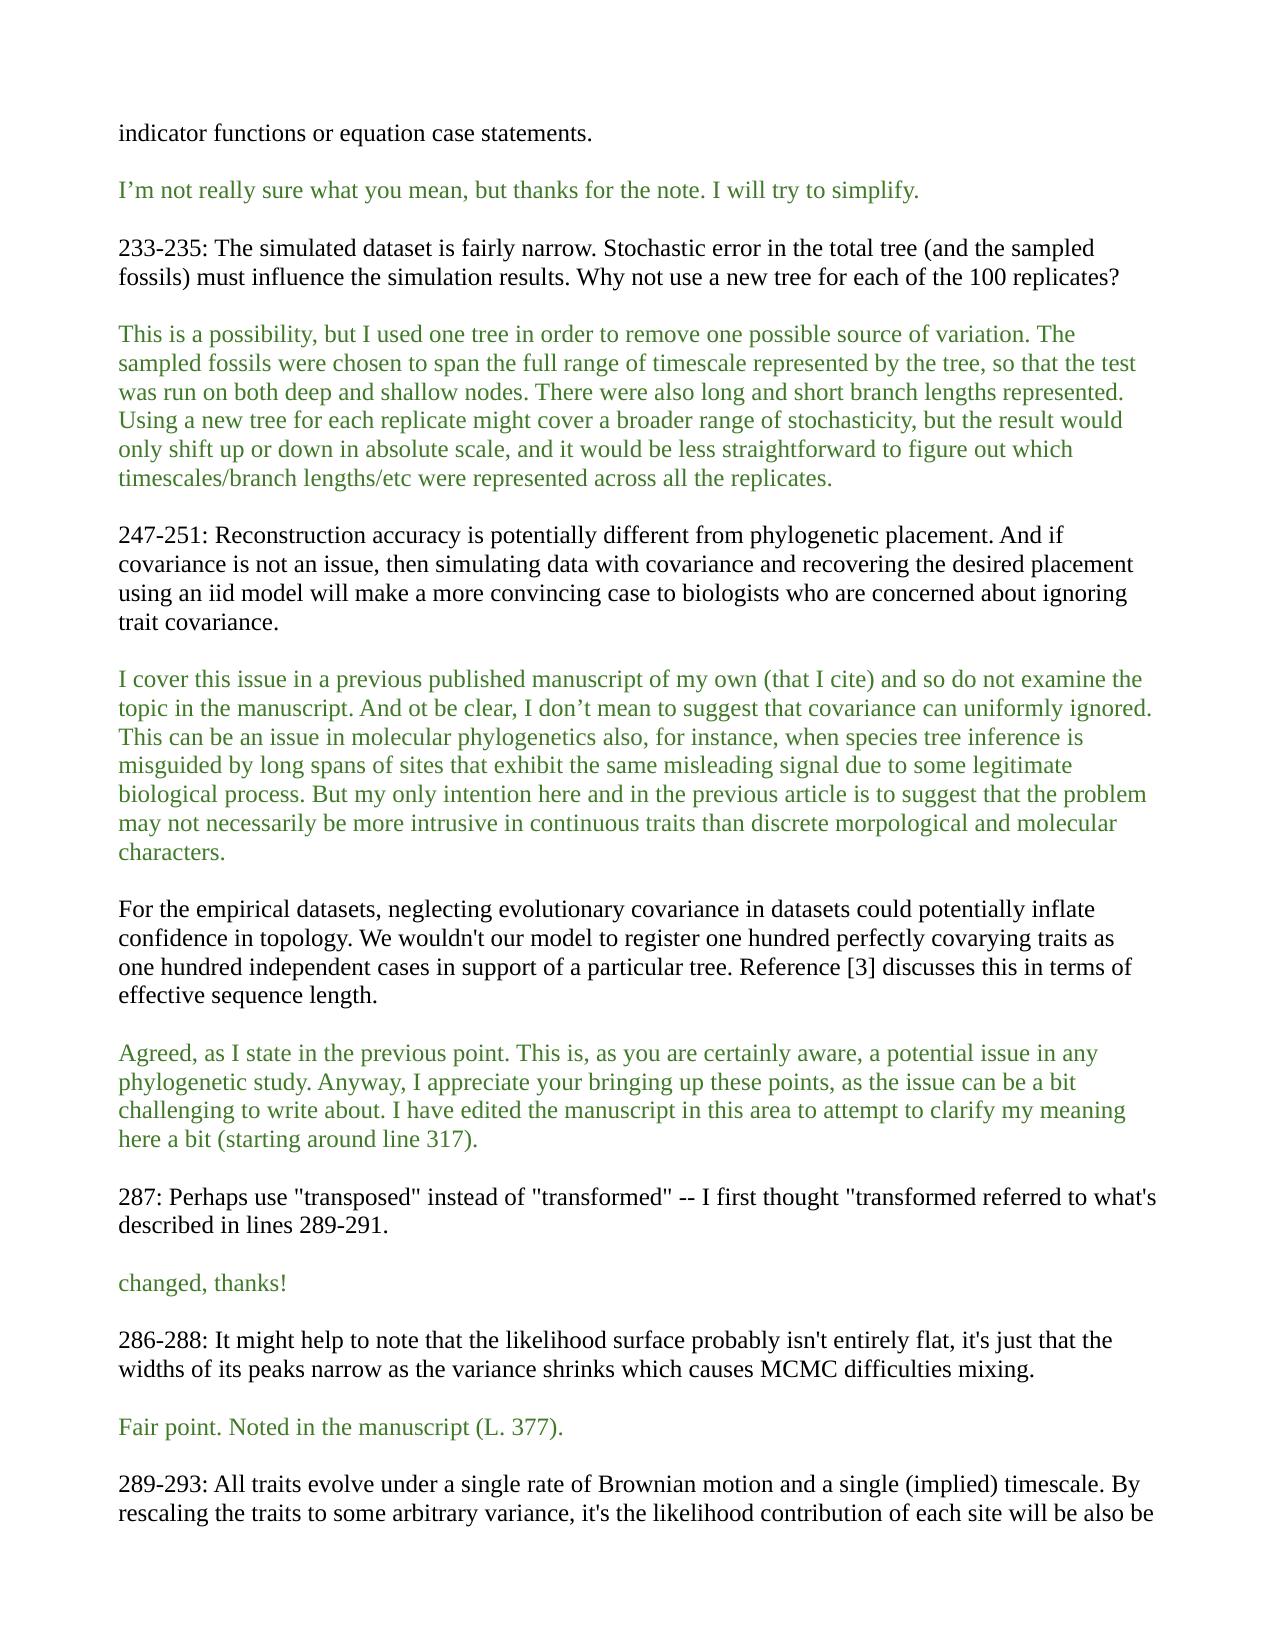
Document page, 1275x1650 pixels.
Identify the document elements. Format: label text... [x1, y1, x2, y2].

text This is a possibility, but I used one tree in order to remove one possible source of variation. The sampled fossils were chosen to span the full range of timescale represented by the tree, so that the test was run on both deep and shallow nodes. There were also long and short branch lengths represented. Using a new tree for each replicate might cover a broader range of stochasticity, but the result would only shift up or down in absolute scale, and it would be less straightforward to figure out which timescales/branch lengths/etc were represented across all the replicates. [118, 319, 1157, 492]
text 247-251: Reconstruction accuracy is potentially different from phylogenetic placement. And if covariance is not an issue, then simulating data with covariance and recovering the desired placement using an iid model will make a more convincing case to biologists who are concerned about ignoring trait covariance. [118, 492, 1157, 664]
text Fair point. Noted in the manuscript (L. 377). [118, 1412, 1157, 1441]
text 233-235: The simulated dataset is fairly narrow. Stochastic error in the total tree (and the sampled fossils) must influence the simulation results. Why not use a new tree for each of the 100 replicates? [118, 204, 1157, 319]
text 289-293: All traits evolve under a single rate of Brownian motion and a single (implied) timescale. By rescaling the traits to some arbitrary variance, it's the likelihood contribution of each site will be also be [118, 1441, 1157, 1527]
text I’m not really sure what you mean, but thanks for the note. I will try to simplify. [118, 176, 1157, 204]
text 287: Perhaps use "transposed" instead of "transformed" -- I first thought "transformed referred to what's described in lines 289-291. [118, 1153, 1157, 1239]
text I cover this issue in a previous published manuscript of my own (that I cite) and so do not examine the topic in the manuscript. And ot be clear, I don’t mean to suggest that covariance can uniformly ignored. This can be an issue in molecular phylogenetics also, for instance, when species tree inference is misguided by long spans of sites that exhibit the same misleading signal due to some legitimate biological process. But my only intention here and in the previous article is to suggest that the problem may not necessarily be more intrusive in continuous traits than discrete morpological and molecular characters. [118, 664, 1157, 866]
text For the empirical datasets, neglecting evolutionary covariance in datasets could potentially inflate confidence in topology. We wouldn't our model to register one hundred perfectly covarying traits as one hundred independent cases in support of a particular tree. Reference [3] discusses this in terms of effective sequence length. [118, 866, 1157, 1038]
text indicator functions or equation case statements. [118, 118, 1157, 176]
text changed, thanks! 286-288: It might help to note that the likelihood surface probably isn't entirely flat, it's just that the widths of its peaks narrow as the variance shrinks which causes MCMC difficulties mixing. [118, 1268, 1157, 1412]
text Agreed, as I state in the previous point. This is, as you are certainly aware, a potential issue in any phylogenetic study. Anyway, I appreciate your bringing up these points, as the issue can be a bit challenging to write about. I have edited the manuscript in this area to attempt to clarify my meaning here a bit (starting around line 317). [118, 1038, 1157, 1153]
